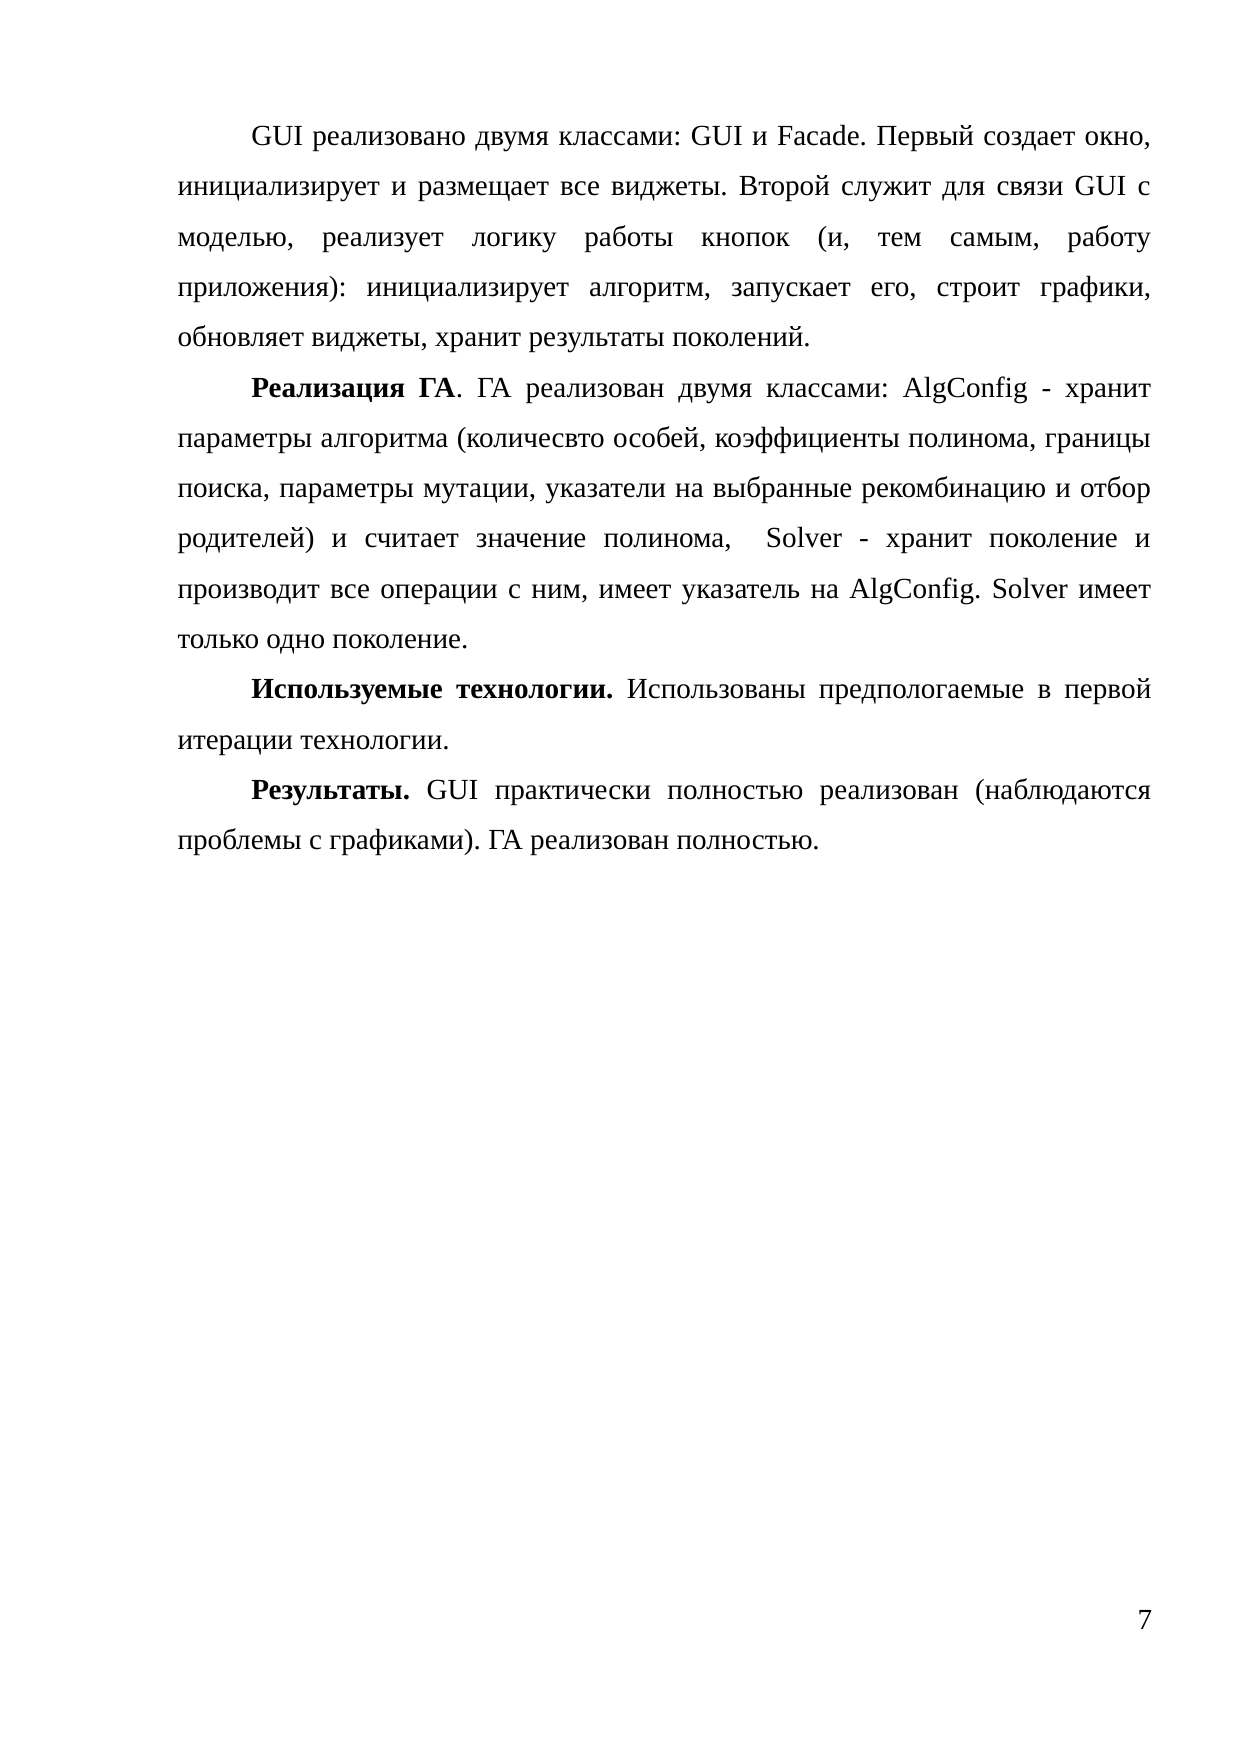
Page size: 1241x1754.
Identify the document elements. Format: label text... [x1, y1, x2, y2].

text Используемые технологии. Использованы предпологаемые в первой итерации технологии. [177, 672, 1152, 755]
text GUI реализовано двумя классами: GUI и Facade. Первый создает окно, инициализирует и размещает все виджеты. Второй служит для связи GUI с моделью, реализует логику работы кнопок (и, тем самым, работу приложения): инициализирует алгоритм, запускает его, строит графики, обновляет виджеты, хранит результаты поколений. [177, 118, 1152, 353]
text Результаты. GUI практически полностью реализован (наблюдаются проблемы с графиками). ГА реализован полностью. [177, 772, 1152, 856]
text Реализация ГА. ГА реализован двумя классами: AlgConfig - хранит параметры алгоритма (количесвто особей, коэффициенты полинома, границы поиска, параметры мутации, указатели на выбранные рекомбинацию и отбор родителей) и считает значение полинома, Solver - хранит поколение и производит все операции с ним, имеет указатель на AlgConfig. Solver имеет только одно поколение. [177, 370, 1152, 655]
